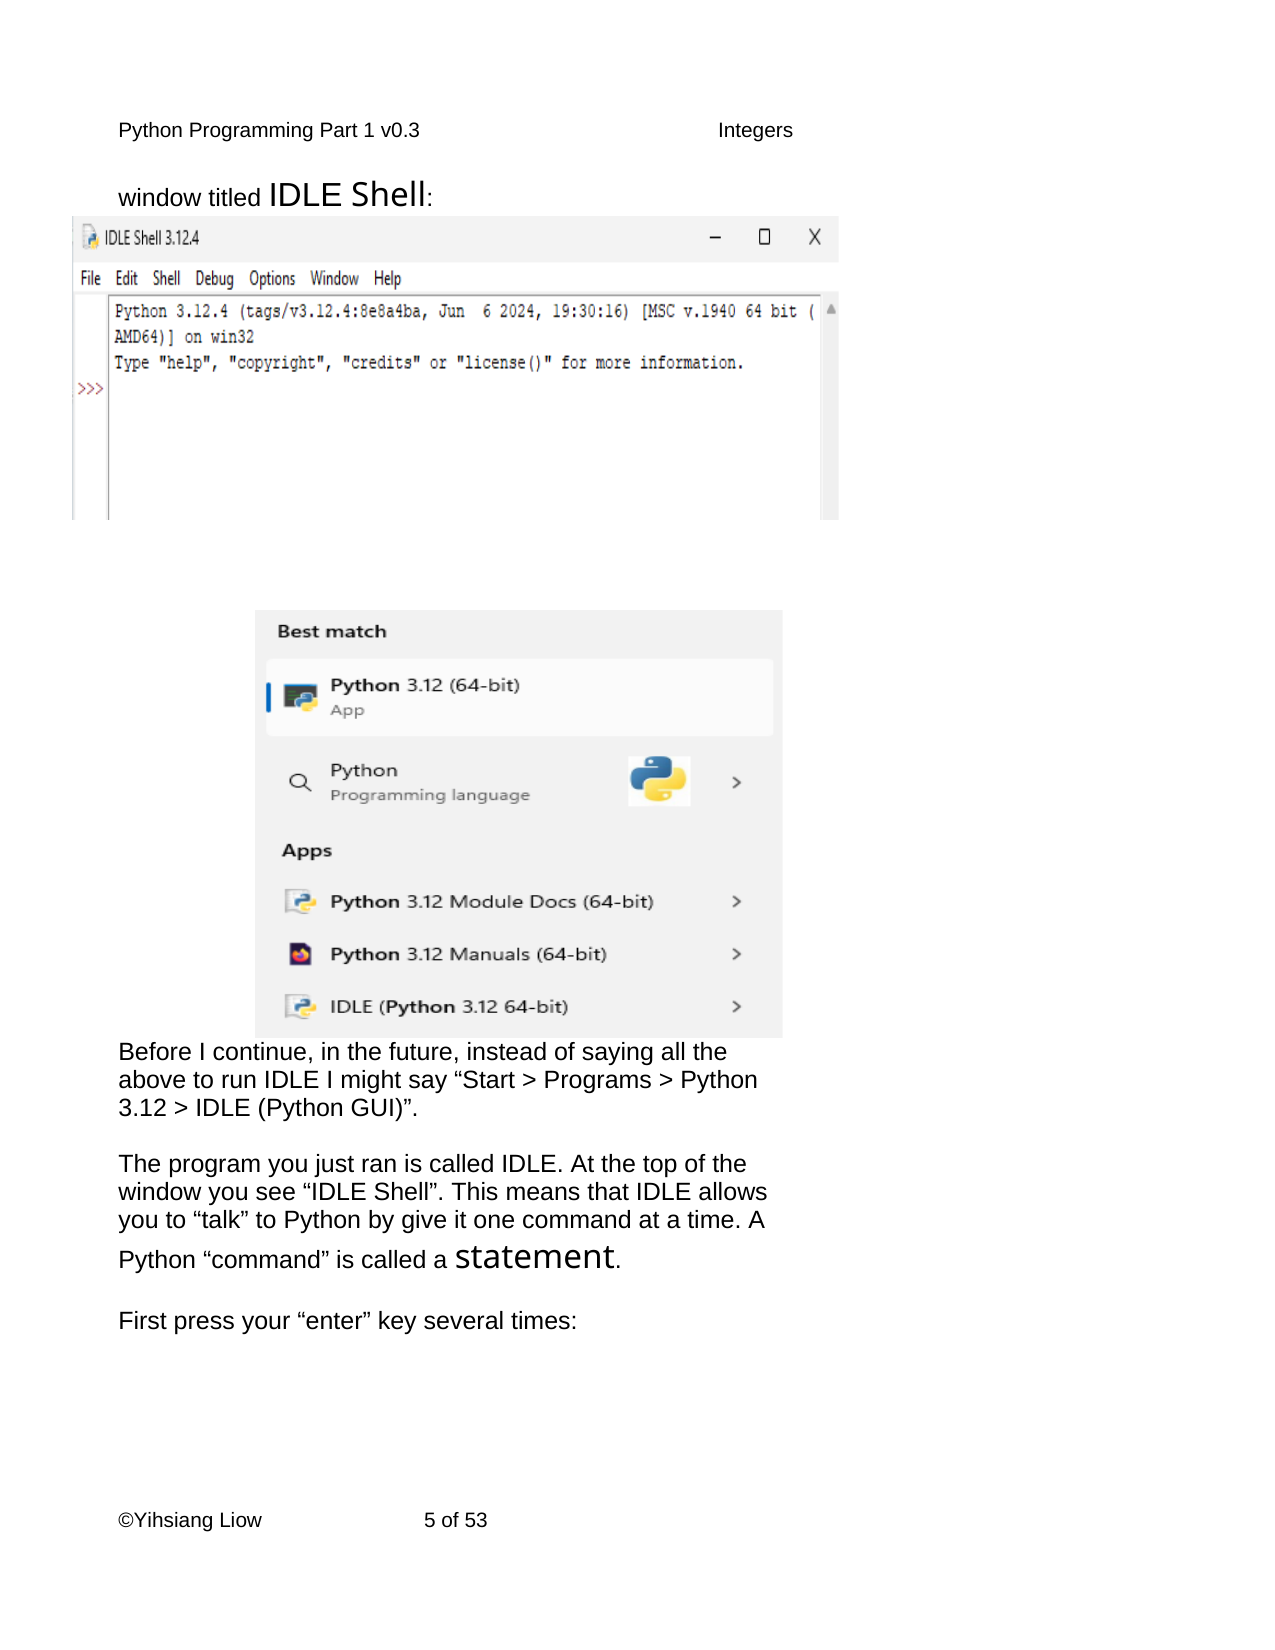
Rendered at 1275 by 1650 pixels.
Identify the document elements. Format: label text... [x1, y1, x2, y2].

text Before I continue, in the future, instead of saying all the above to run IDLE I might say “Start > Programs > Python 3.12 > IDLE (Python GUI)”. [118, 603, 793, 1122]
picture [255, 610, 783, 1038]
text window titled IDLE Shell: [118, 171, 793, 216]
text First press your “enter” key several times: [118, 1307, 793, 1334]
picture [72, 216, 839, 520]
text The program you just ran is called IDLE. At the top of the window you see “IDLE Shell”. This means that IDLE allows you to “talk” to Python by give it one command at a time. A Python “command” is called a statement. [118, 1149, 793, 1279]
